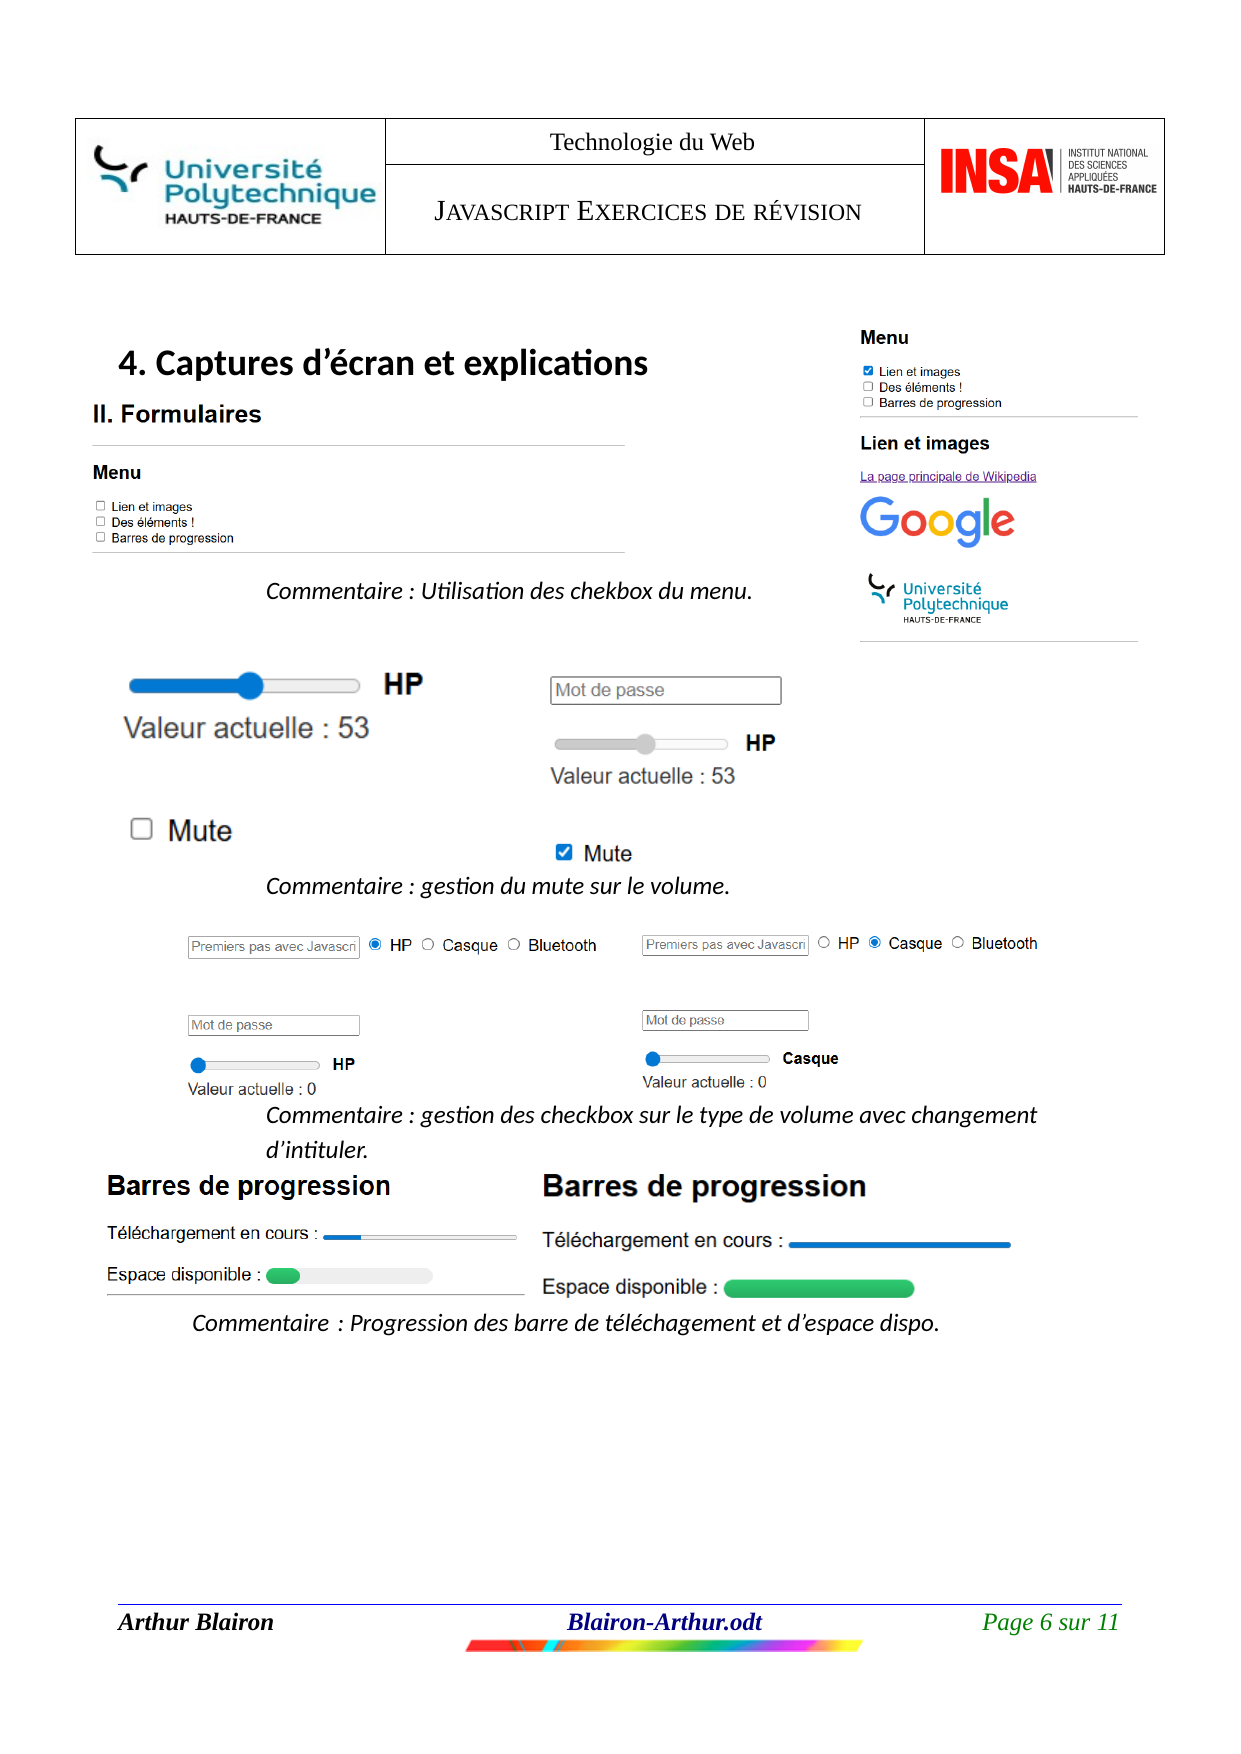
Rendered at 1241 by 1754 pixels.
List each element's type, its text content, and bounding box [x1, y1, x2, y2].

picture [101, 1171, 525, 1297]
list Commentaire : gestion du mute sur le volume. [236, 672, 1122, 901]
subtitle 4. Captures d’écran et explications [118, 339, 832, 384]
picture [533, 1170, 1019, 1307]
list Commentaire : gestion des checkbox sur le type de volume avec changement d’intituler. [236, 920, 1122, 1165]
picture [463, 1639, 864, 1652]
picture [87, 126, 383, 247]
list Commentaire : Utilisation des chekbox du menu. [236, 397, 832, 605]
picture [533, 672, 810, 868]
picture [180, 932, 602, 1100]
picture [112, 660, 449, 866]
picture [88, 397, 641, 571]
list Commentaire : Progression des barre de téléchagement et d’espace dispo. [162, 1184, 1122, 1338]
picture [639, 932, 1046, 1099]
picture [832, 318, 1138, 674]
picture [936, 143, 1161, 201]
